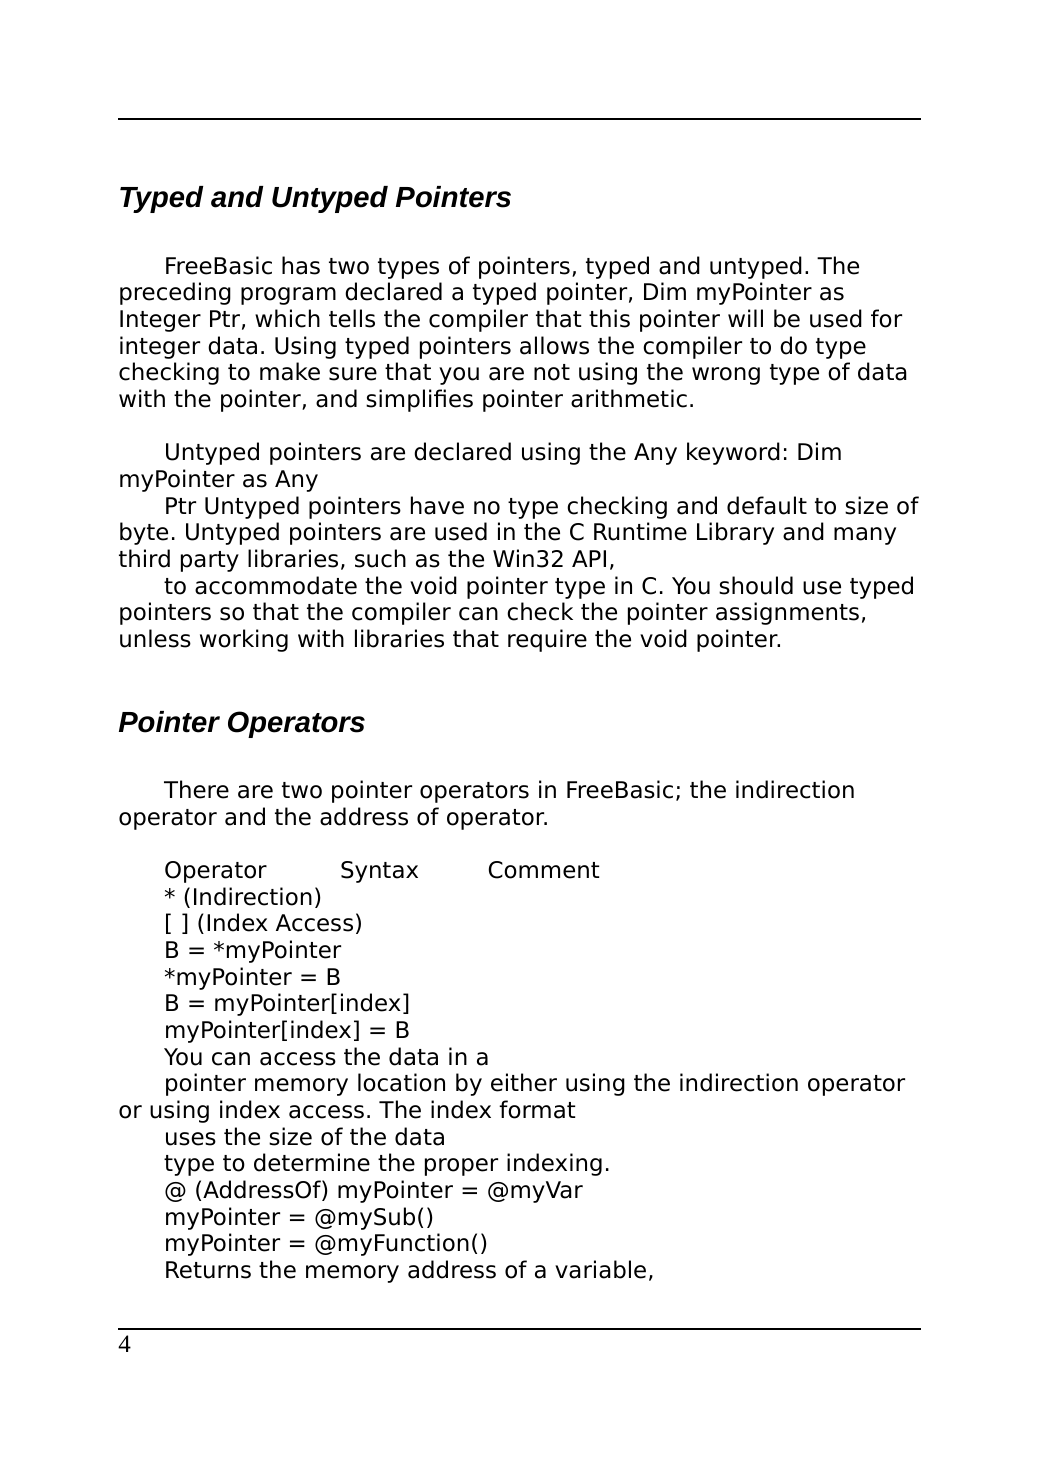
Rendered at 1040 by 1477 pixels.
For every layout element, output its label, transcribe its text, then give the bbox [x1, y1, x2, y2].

text Operator Syntax Comment [118, 857, 921, 884]
text myPointer[index] = B [118, 1017, 921, 1044]
text uses the size of the data [118, 1124, 921, 1151]
text myPointer = @myFunction() [118, 1231, 921, 1257]
text type to determine the proper indexing. [118, 1151, 921, 1177]
text *myPointer = B [118, 964, 921, 991]
text @ (AddressOf) myPointer = @myVar [118, 1177, 921, 1204]
text FreeBasic has two types of pointers, typed and untyped. The preceding program declared a typed pointer, Dim myPointer as Integer Ptr, which tells the compiler that this pointer will be used for integer data. Using typed pointers allows the compiler to do type checking to make sure that you are not using the wrong type of data with the pointer, and simplifies pointer arithmetic. [118, 253, 921, 413]
text to accommodate the void pointer type in C. You should use typed pointers so that the compiler can check the pointer assignments, unless working with libraries that require the void pointer. [118, 573, 921, 653]
text Untyped pointers are declared using the Any keyword: Dim myPointer as Any [118, 439, 921, 493]
text There are two pointer operators in FreeBasic; the indirection operator and the address of operator. [118, 777, 921, 831]
text [ ] (Index Access) [118, 911, 921, 937]
subtitle Typed and Untyped Pointers [118, 180, 921, 214]
text You can access the data in a [118, 1044, 921, 1071]
text Returns the memory address of a variable, [118, 1257, 921, 1284]
text myPointer = @mySub() [118, 1204, 921, 1231]
text B = *myPointer [118, 937, 921, 964]
text * (Indirection) [118, 884, 921, 911]
text B = myPointer[index] [118, 991, 921, 1017]
subtitle Pointer Operators [118, 704, 921, 738]
text Ptr Untyped pointers have no type checking and default to size of byte. Untyped pointers are used in the C Runtime Library and many third party libraries, such as the Win32 API, [118, 493, 921, 573]
text pointer memory location by either using the indirection operator or using index access. The index format [118, 1071, 921, 1124]
